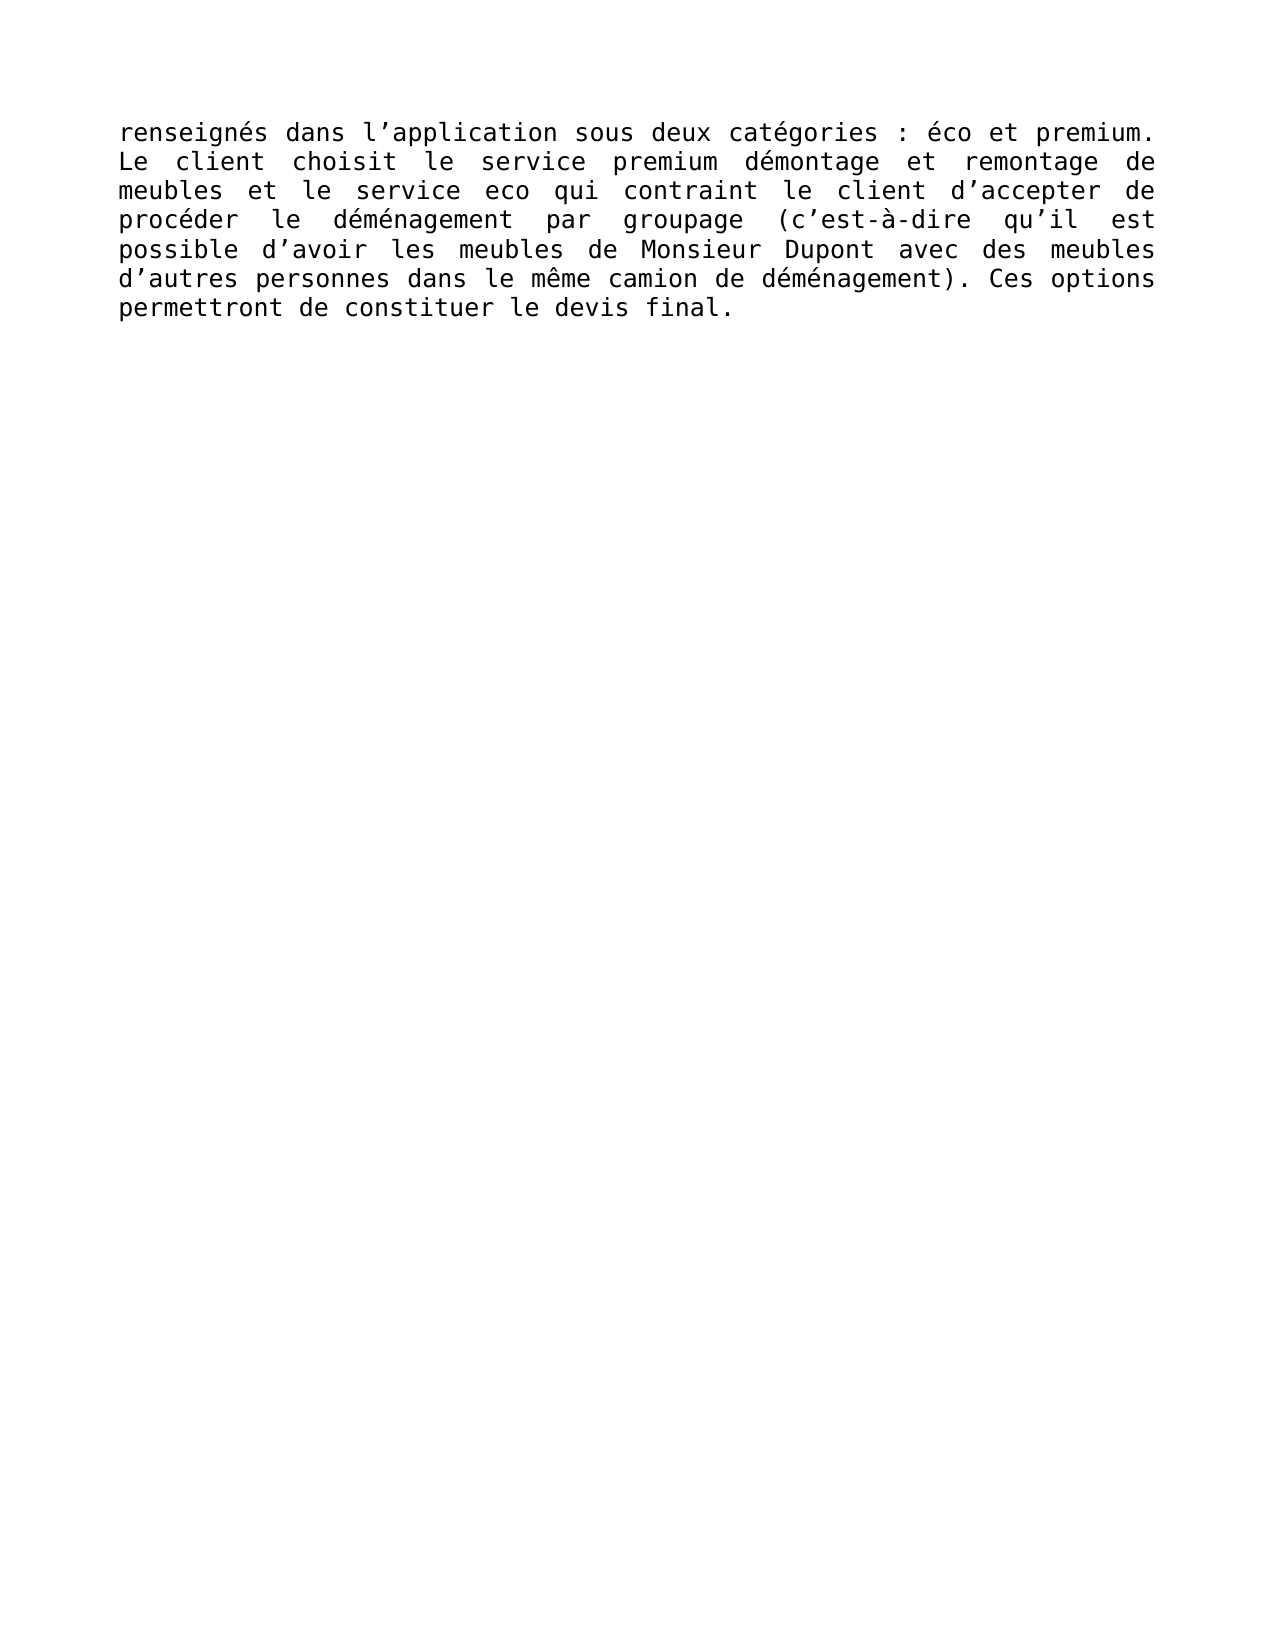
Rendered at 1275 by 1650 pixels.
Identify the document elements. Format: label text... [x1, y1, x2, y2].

text renseignés dans l’application sous deux catégories : éco et premium. Le client choisit le service premium démontage et remontage de meubles et le service eco qui contraint le client d’accepter de procéder le déménagement par groupage (c’est-à-dire qu’il est possible d’avoir les meubles de Monsieur Dupont avec des meubles d’autres personnes dans le même camion de déménagement). Ces options permettront de constituer le devis final. [118, 118, 1157, 322]
